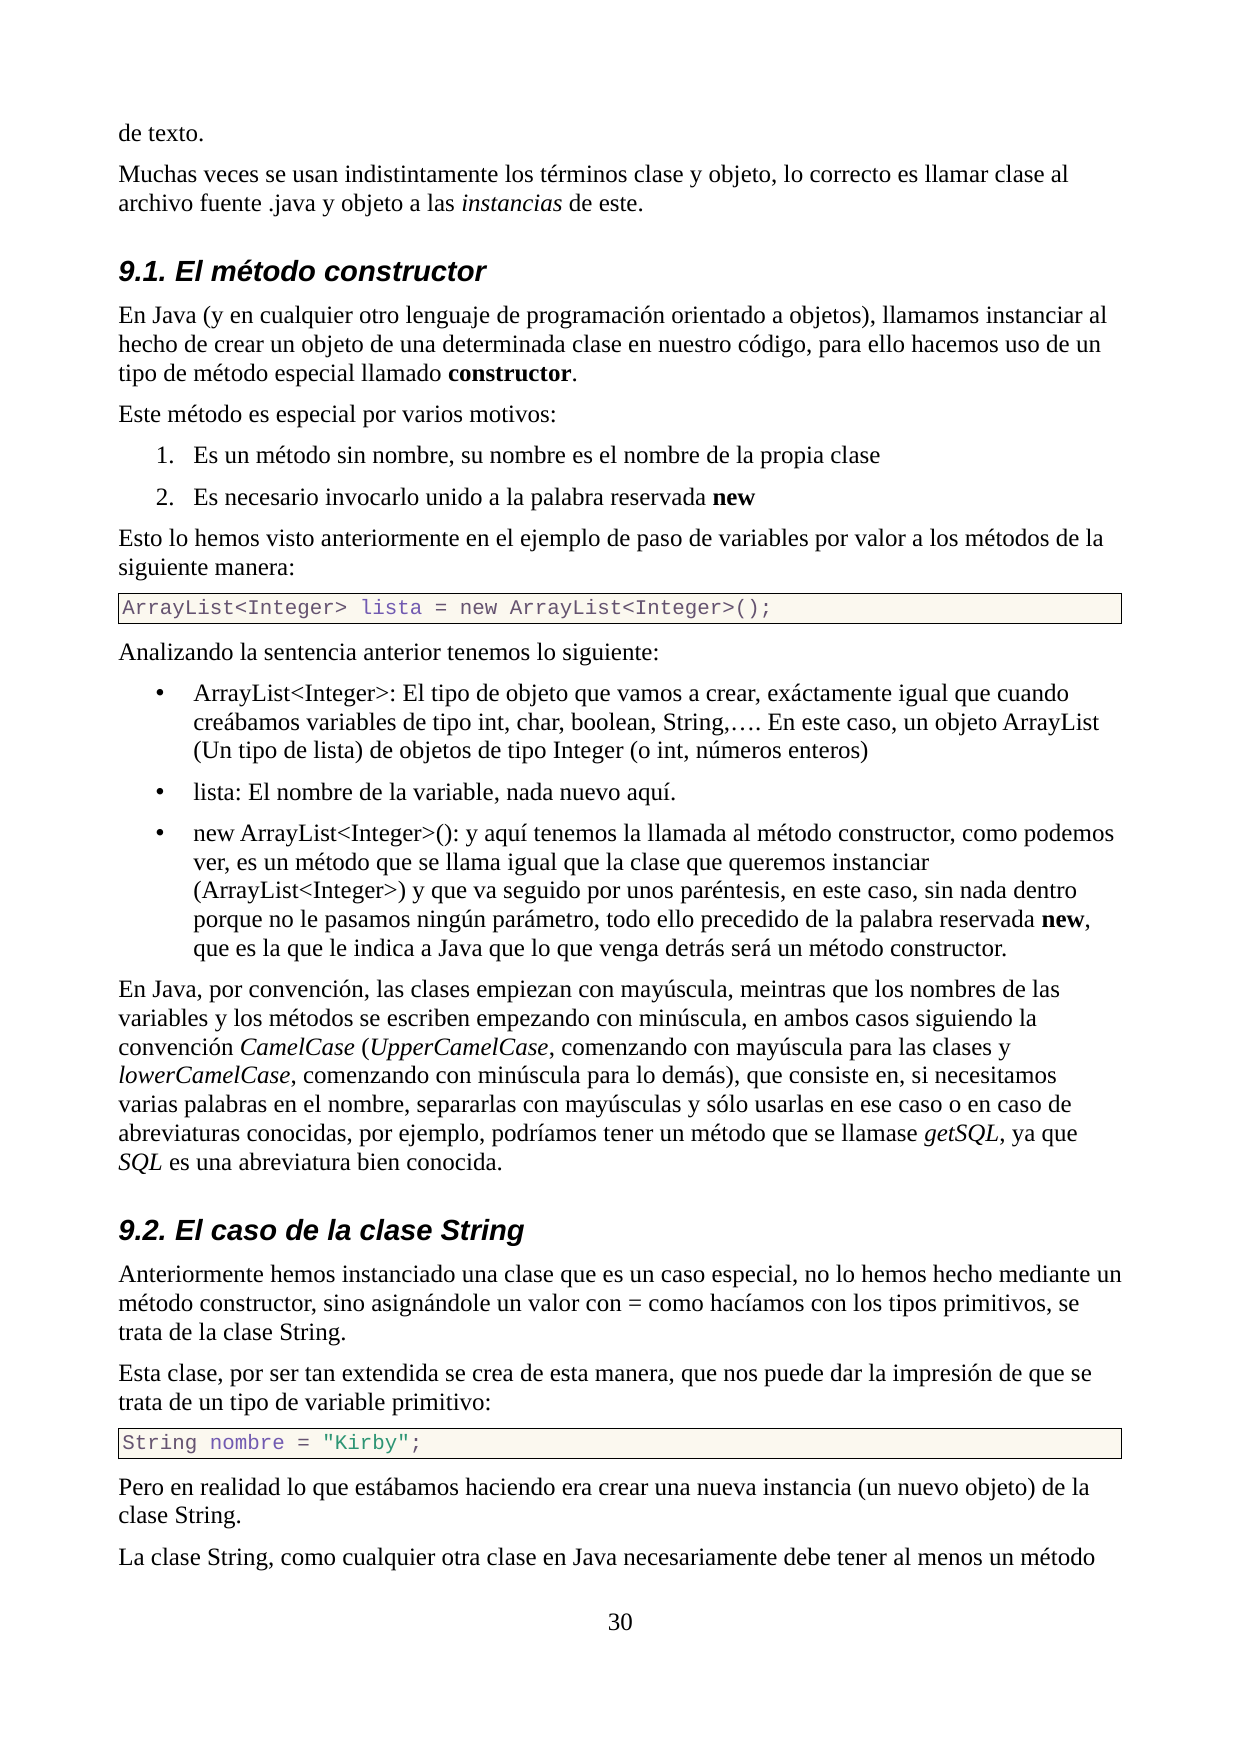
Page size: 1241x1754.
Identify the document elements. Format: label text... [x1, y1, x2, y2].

text ArrayList<Integer> lista = new ArrayList<Integer>(); [119, 594, 1121, 623]
text La clase String, como cualquier otra clase en Java necesariamente debe tener al menos un método [118, 1542, 1122, 1571]
text Esta clase, por ser tan extendida se crea de esta manera, que nos puede dar la impresión de que se trata de un tipo de variable primitivo: [118, 1358, 1122, 1415]
list Es un método sin nombre, su nombre es el nombre de la propia clase [156, 440, 1122, 469]
text En Java, por convención, las clases empiezan con mayúscula, meintras que los nombres de las variables y los métodos se escriben empezando con minúscula, en ambos casos siguiendo la convención CamelCase (UpperCamelCase, comenzando con mayúscula para las clases y lowerCamelCase, comenzando con minúscula para lo demás), que consiste en, si necesitamos varias palabras en el nombre, separarlas con mayúsculas y sólo usarlas en ese caso o en caso de abreviaturas conocidas, por ejemplo, podríamos tener un método que se llamase getSQL, ya que SQL es una abreviatura bien conocida. [118, 974, 1122, 1176]
text Analizando la sentencia anterior tenemos lo siguiente: [118, 637, 1122, 666]
text String nombre = "Kirby"; [119, 1429, 1121, 1458]
list Es necesario invocarlo unido a la palabra reservada new [156, 482, 1122, 510]
list lista: El nombre de la variable, nada nuevo aquí. [156, 777, 1122, 806]
text Esto lo hemos visto anteriormente en el ejemplo de paso de variables por valor a los métodos de la siguiente manera: [118, 523, 1122, 580]
list ArrayList<Integer>: El tipo de objeto que vamos a crear, exáctamente igual que cuando creábamos variables de tipo int, char, boolean, String,…. En este caso, un objeto ArrayList (Un tipo de lista) de objetos de tipo Integer (o int, números enteros) [156, 678, 1122, 764]
text Anteriormente hemos instanciado una clase que es un caso especial, no lo hemos hecho mediante un método constructor, sino asignándole un valor con = como hacíamos con los tipos primitivos, se trata de la clase String. [118, 1259, 1122, 1345]
text Muchas veces se usan indistintamente los términos clase y objeto, lo correcto es llamar clase al archivo fuente .java y objeto a las instancias de este. [118, 159, 1122, 217]
subtitle El método constructor [118, 254, 1122, 288]
text Este método es especial por varios motivos: [118, 399, 1122, 428]
text Pero en realidad lo que estábamos haciendo era crear una nueva instancia (un nuevo objeto) de la clase String. [118, 1472, 1122, 1529]
text En Java (y en cualquier otro lenguaje de programación orientado a objetos), llamamos instanciar al hecho de crear un objeto de una determinada clase en nuestro código, para ello hacemos uso de un tipo de método especial llamado constructor. [118, 300, 1122, 387]
text de texto. [118, 118, 1122, 147]
subtitle El caso de la clase String [118, 1213, 1122, 1247]
list new ArrayList<Integer>(): y aquí tenemos la llamada al método constructor, como podemos ver, es un método que se llama igual que la clase que queremos instanciar (ArrayList<Integer>) y que va seguido por unos paréntesis, en este caso, sin nada dentro porque no le pasamos ningún parámetro, todo ello precedido de la palabra reservada new, que es la que le indica a Java que lo que venga detrás será un método constructor. [156, 818, 1122, 962]
